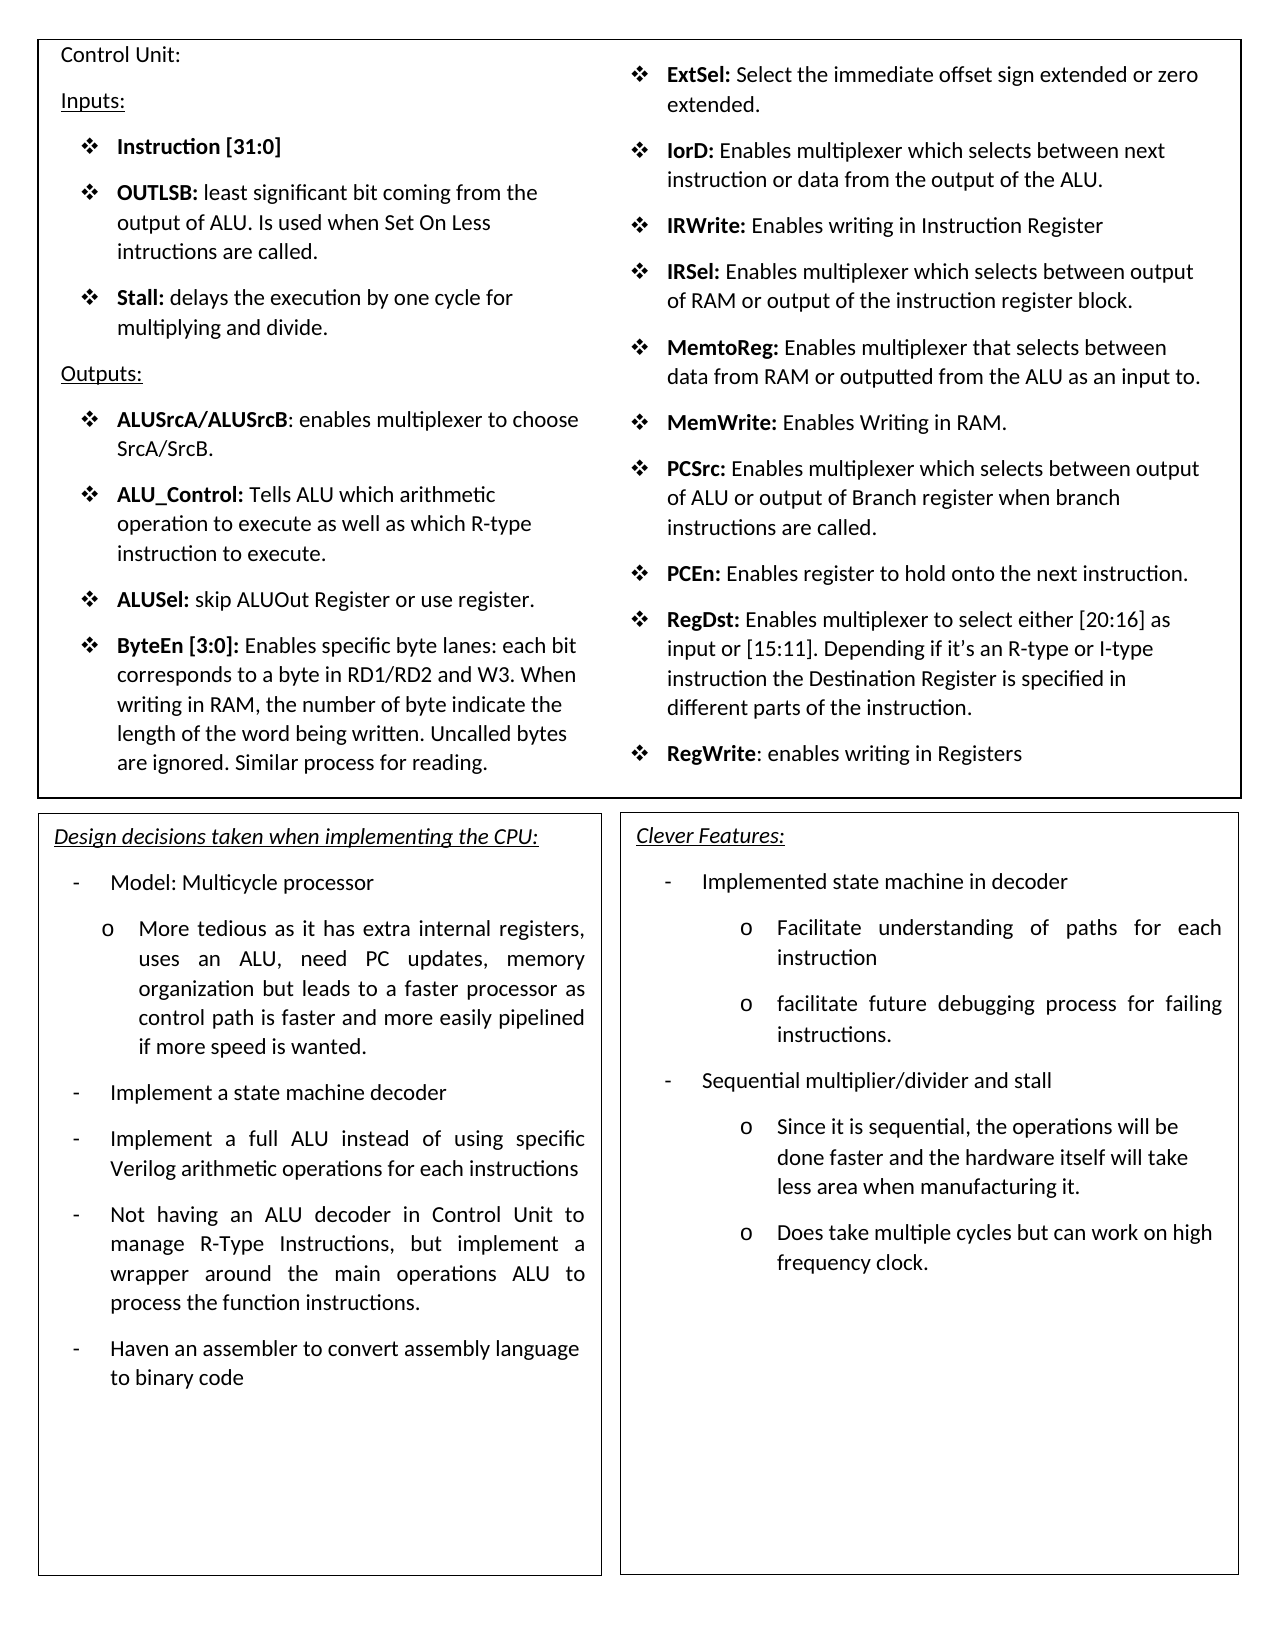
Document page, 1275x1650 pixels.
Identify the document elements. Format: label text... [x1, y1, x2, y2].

list Implement a state machine decoder [73, 1078, 586, 1107]
text Design decisions taken when implementing the CPU: [54, 822, 586, 850]
list IorD: Enables multiplexer which selects between next instruction or data from the output of the ALU. [629, 136, 1212, 193]
list Instruction [31:0] [79, 132, 590, 161]
list ALUSrcA/ALUSrcB: enables multiplexer to choose SrcA/SrcB. [79, 405, 590, 462]
list ByteEn [3:0]: Enables specific byte lanes: each bit corresponds to a byte in RD1/RD2 and W3. When writing in RAM, the number of byte indicate the length of the word being written. Uncalled bytes are ignored. Similar process for reading. [79, 631, 590, 777]
list Facilitate understanding of paths for each instruction [739, 913, 1223, 971]
list Model: Multicycle processor [73, 868, 586, 896]
list ALU_Control: Tells ALU which arithmetic operation to execute as well as which R-type instruction to execute. [79, 480, 590, 567]
list IRWrite: Enables writing in Instruction Register [629, 211, 1212, 239]
list Since it is sequential, the operations will be done faster and the hardware itself will take less area when manufacturing it. [739, 1112, 1223, 1200]
list ALUSel: skip ALUOut Register or use register. [79, 585, 590, 613]
list PCEn: Enables register to hold onto the next instruction. [629, 559, 1212, 587]
list PCSrc: Enables multiplexer which selects between output of ALU or output of Branch register when branch instructions are called. [629, 454, 1212, 541]
list Does take multiple cycles but can work on high frequency clock. [739, 1218, 1223, 1277]
list MemWrite: Enables Writing in RAM. [629, 408, 1212, 436]
list Stall: delays the execution by one cycle for multiplying and divide. [79, 283, 590, 341]
list Sequential multiplier/divider and stall [664, 1066, 1223, 1094]
list Implement a full ALU instead of using specific Verilog arithmetic operations for each instructions [73, 1124, 586, 1182]
list facilitate future debugging process for failing instructions. [739, 989, 1223, 1048]
text Outputs: [61, 359, 590, 387]
list ExtSel: Select the immediate offset sign extended or zero extended. [629, 60, 1212, 118]
text Inputs: [61, 86, 590, 114]
list Implemented state machine in decoder [664, 867, 1223, 895]
list RegWrite: enables writing in Registers [629, 739, 1212, 767]
list IRSel: Enables multiplexer which selects between output of RAM or output of the instruction register block. [629, 257, 1212, 315]
list More tedious as it has extra internal registers, uses an ALU, need PC updates, memory organization but leads to a faster processor as control path is faster and more easily pipelined if more speed is wanted. [101, 914, 586, 1061]
list RegDst: Enables multiplexer to select either [20:16] as input or [15:11]. Depending if it’s an R-type or I-type instruction the Destination Register is specified in different parts of the instruction. [629, 605, 1212, 721]
list Haven an assembler to convert assembly language to binary code [73, 1334, 586, 1392]
text Clever Features: [636, 821, 1223, 849]
list OUTLSB: least significant bit coming from the output of ALU. Is used when Set On Less intructions are called. [79, 178, 590, 265]
list Not having an ALU decoder in Control Unit to manage R-Type Instructions, but implement a wrapper around the main operations ALU to process the function instructions. [73, 1200, 586, 1316]
list MemtoReg: Enables multiplexer that selects between data from RAM or outputted from the ALU as an input to. [629, 333, 1212, 390]
text Control Unit: [61, 40, 590, 68]
